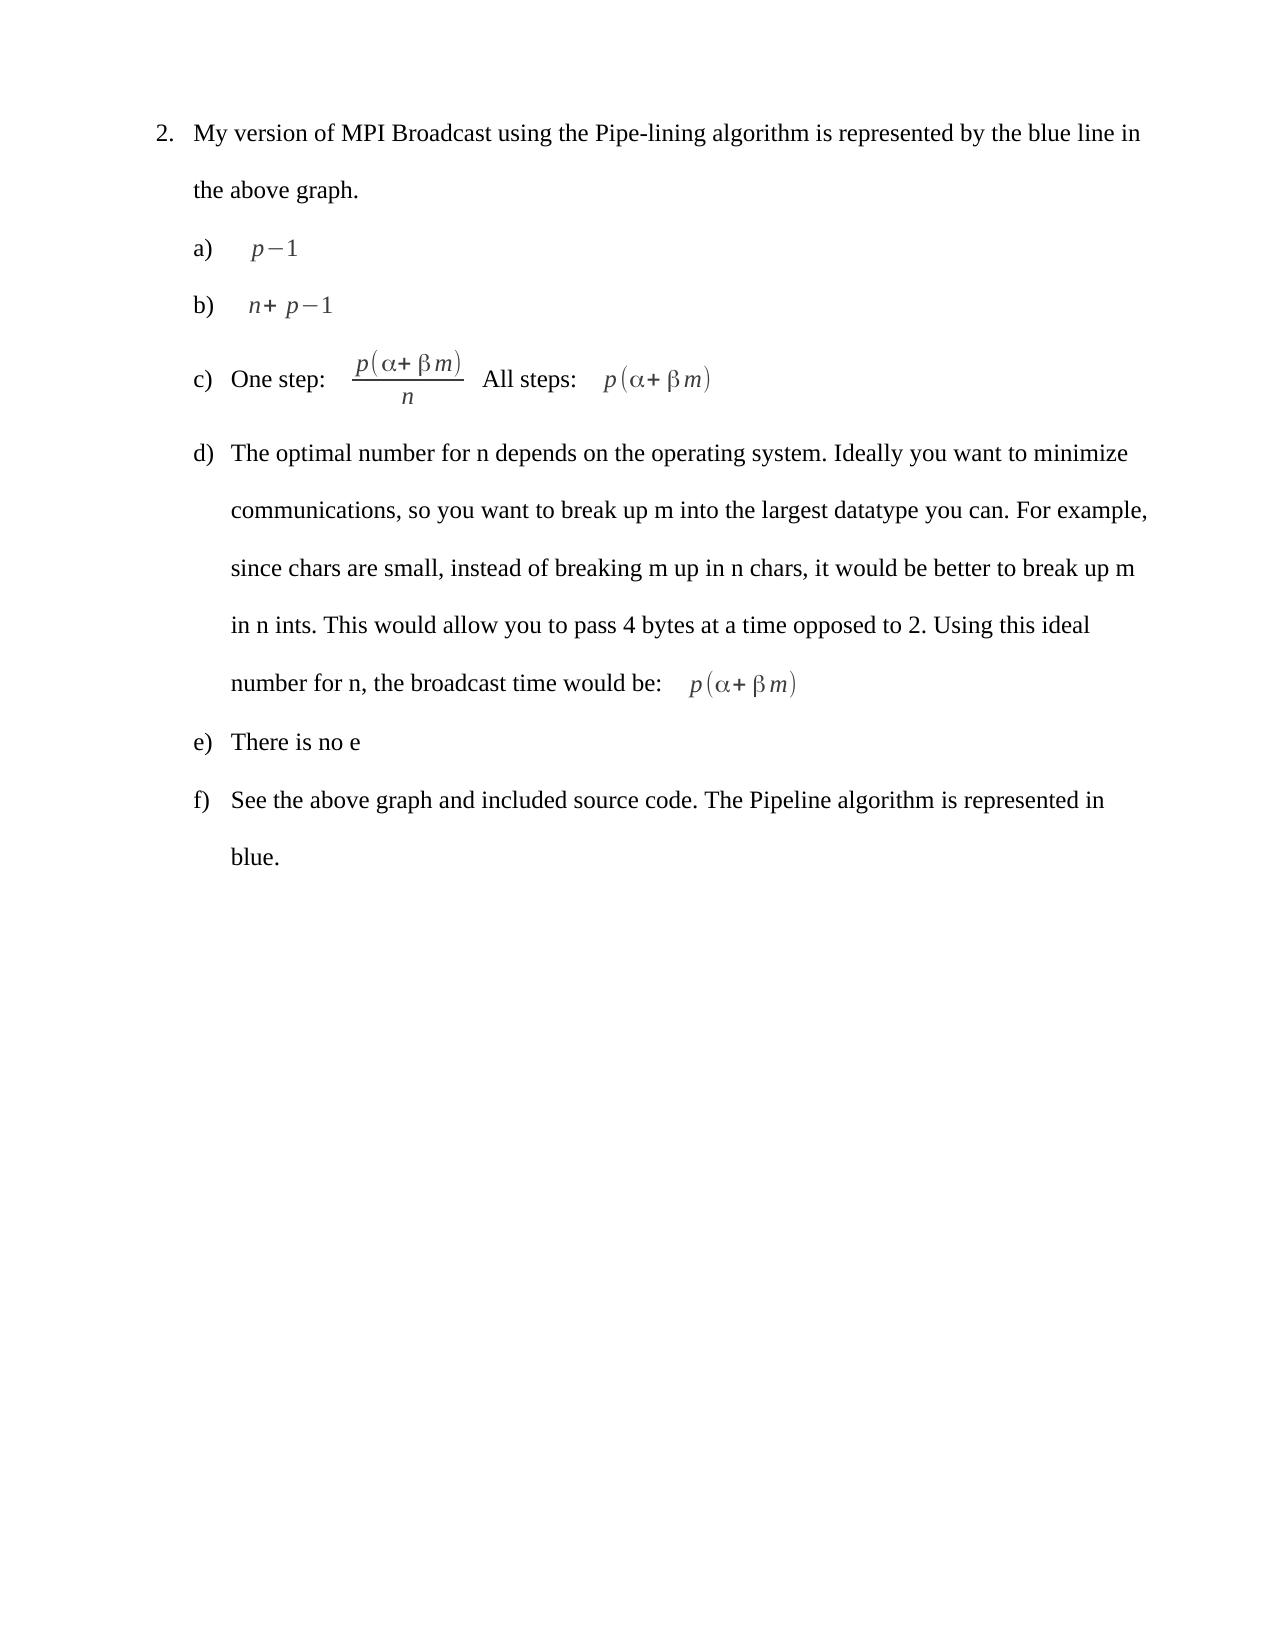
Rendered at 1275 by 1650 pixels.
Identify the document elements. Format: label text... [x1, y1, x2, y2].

list The optimal number for n depends on the operating system. Ideally you want to minimize communications, so you want to break up m into the largest datatype you can. For example, since chars are small, instead of breaking m up in n chars, it would be better to break up m in n ints. This would allow you to pass 4 bytes at a time opposed to 2. Using this ideal number for n, the broadcast time would be: [193, 438, 1157, 699]
list There is no e [193, 727, 1157, 756]
list My version of MPI Broadcast using the Pipe-lining algorithm is represented by the blue line in the above graph. [156, 118, 1157, 204]
list See the above graph and included source code. The Pipeline algorithm is represented in blue. [193, 785, 1157, 871]
list One step: All steps: [193, 348, 1157, 409]
